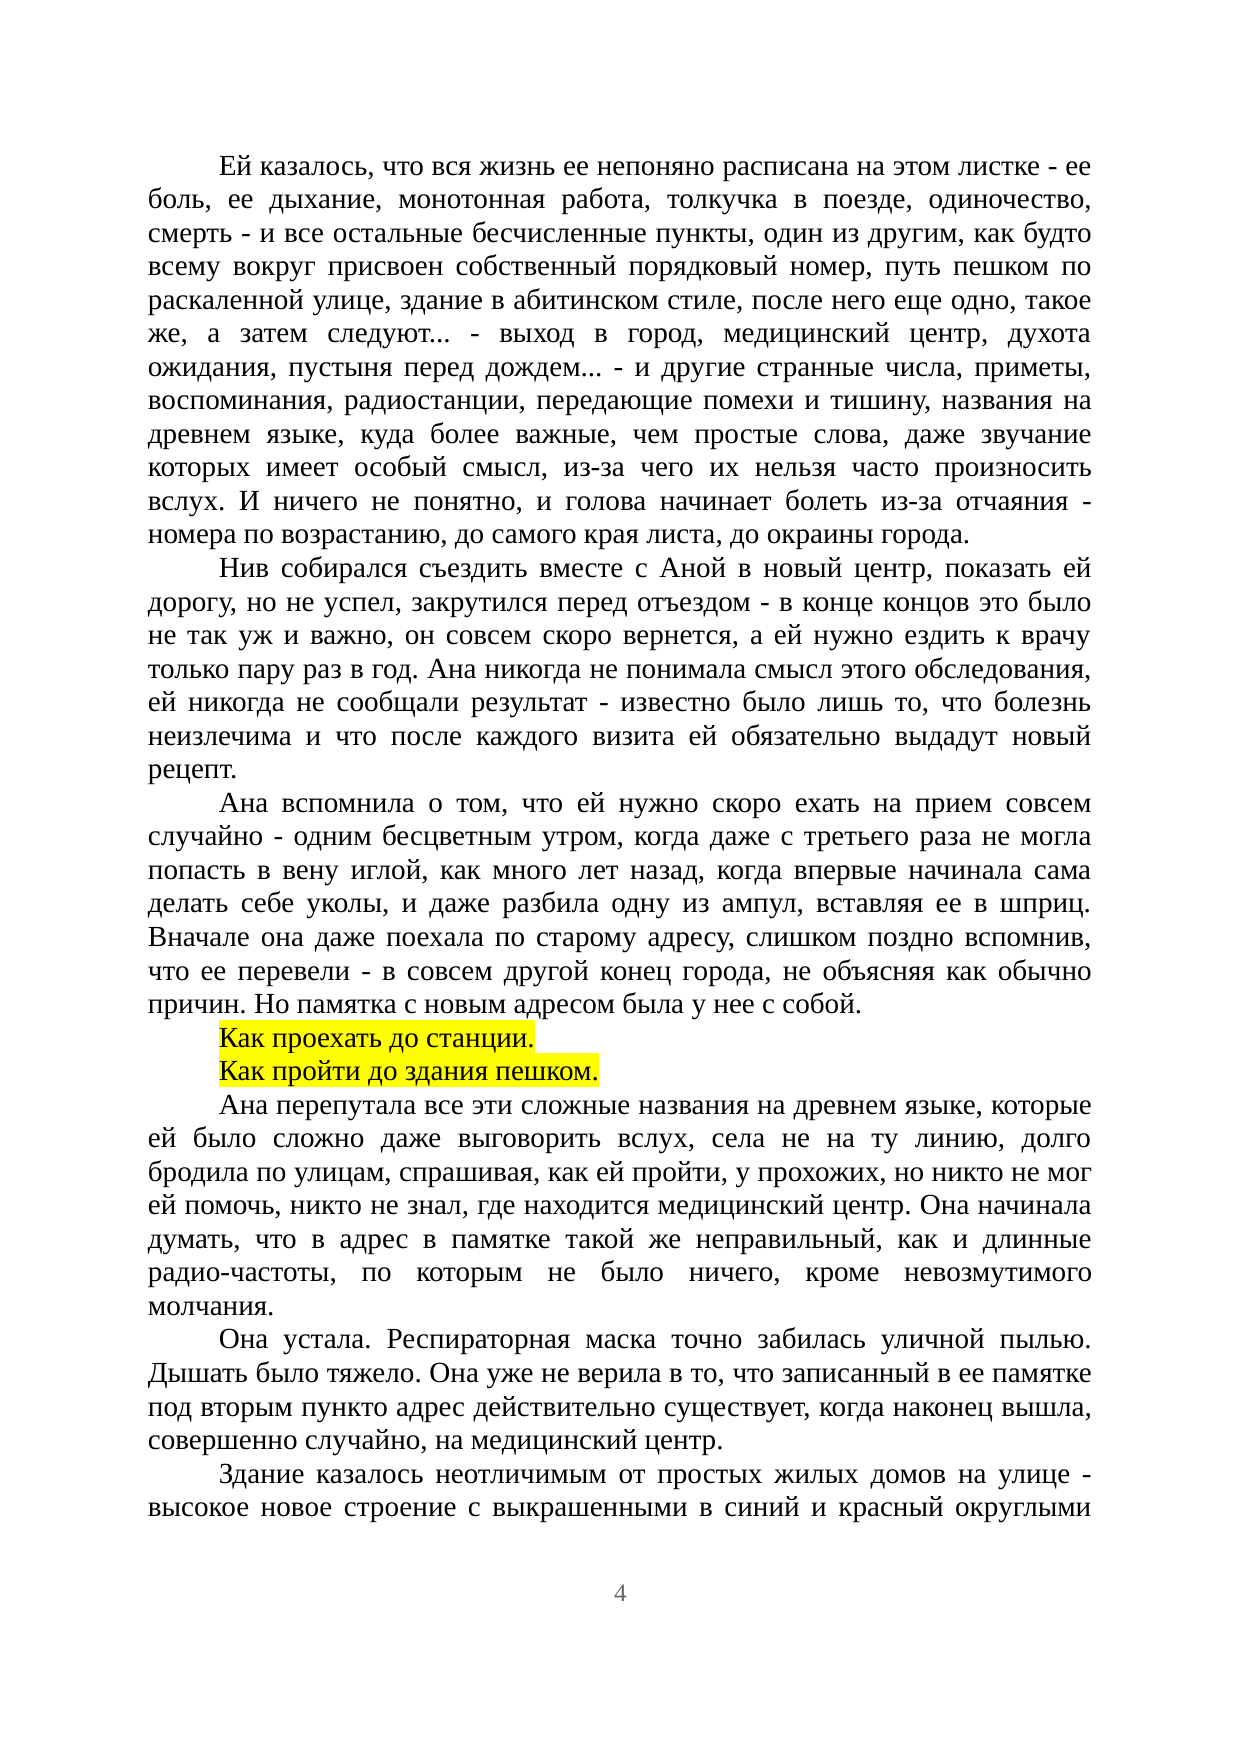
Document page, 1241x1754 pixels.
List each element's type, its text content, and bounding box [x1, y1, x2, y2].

text Ана вспомнила о том, что ей нужно скоро ехать на прием совсем случайно - одним бесцветным утром, когда даже с третьего раза не могла попасть в вену иглой, как много лет назад, когда впервые начинала сама делать себе уколы, и даже разбила одну из ампул, вставляя ее в шприц. Вначале она даже поехала по старому адресу, слишком поздно вспомнив, что ее перевели - в совсем другой конец города, не объясняя как обычно причин. Но памятка с новым адресом была у нее с собой. [148, 785, 1093, 1020]
text Ей казалось, что вся жизнь ее непоняно расписана на этом листке - ее боль, ее дыхание, монотонная работа, толкучка в поезде, одиночество, смерть - и все остальные бесчисленные пункты, один из другим, как будто всему вокруг присвоен собственный порядковый номер, путь пешком по раскаленной улице, здание в абитинском стиле, после него еще одно, такое же, а затем следуют... - выход в город, медицинский центр, духота ожидания, пустыня перед дождем... - и другие странные числа, приметы, воспоминания, радиостанции, передающие помехи и тишину, названия на древнем языке, куда более важные, чем простые слова, даже звучание которых имеет особый смысл, из-за чего их нельзя часто произносить вслух. И ничего не понятно, и голова начинает болеть из-за отчаяния - номера по возрастанию, до самого края листа, до окраины города. [148, 148, 1093, 550]
text Как пройти до здания пешком. [148, 1053, 1093, 1087]
text Нив собирался съездить вместе с Аной в новый центр, показать ей дорогу, но не успел, закрутился перед отъездом - в конце концов это было не так уж и важно, он совсем скоро вернется, а ей нужно ездить к врачу только пару раз в год. Ана никогда не понимала смысл этого обследования, ей никогда не сообщали результат - известно было лишь то, что болезнь неизлечима и что после каждого визита ей обязательно выдадут новый рецепт. [148, 550, 1093, 785]
text Как проехать до станции. [148, 1020, 1093, 1053]
text Здание казалось неотличимым от простых жилых домов на улице - высокое новое строение с выкрашенными в синий и красный округлыми [148, 1456, 1093, 1523]
text Ана перепутала все эти сложные названия на древнем языке, которые ей было сложно даже выговорить вслух, села не на ту линию, долго бродила по улицам, спрашивая, как ей пройти, у прохожих, но никто не мог ей помочь, никто не знал, где находится медицинский центр. Она начинала думать, что в адрес в памятке такой же неправильный, как и длинные радио-частоты, по которым не было ничего, кроме невозмутимого молчания. [148, 1087, 1093, 1322]
text Она устала. Респираторная маска точно забилась уличной пылью. Дышать было тяжело. Она уже не верила в то, что записанный в ее памятке под вторым пункто адрес действительно существует, когда наконец вышла, совершенно случайно, на медицинский центр. [148, 1322, 1093, 1456]
